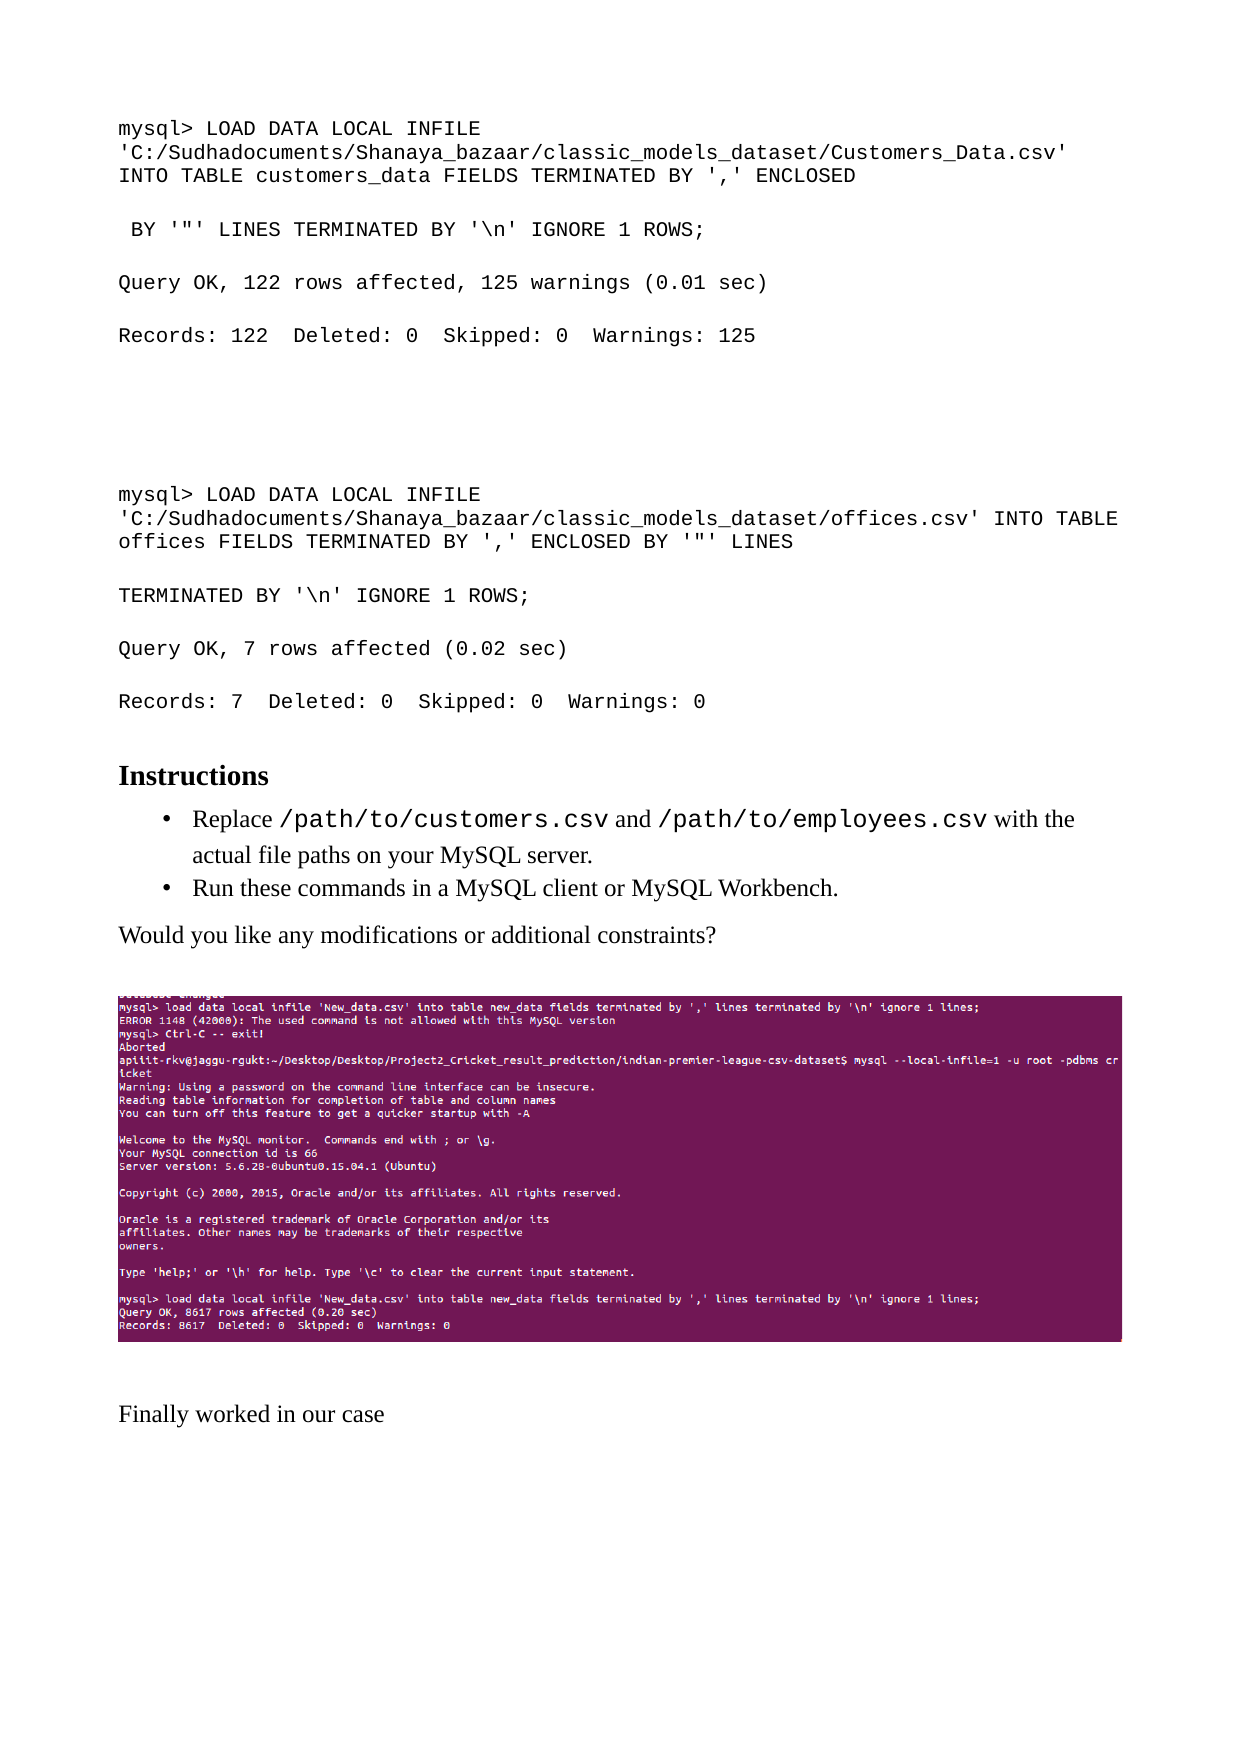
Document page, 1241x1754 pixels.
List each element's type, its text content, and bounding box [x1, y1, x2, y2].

text BY '"' LINES TERMINATED BY '\n' IGNORE 1 ROWS; [118, 218, 1122, 242]
text mysql> LOAD DATA LOCAL INFILE 'C:/Sudhadocuments/Shanaya_bazaar/classic_models_dataset/offices.csv' INTO TABLE offices FIELDS TERMINATED BY ',' ENCLOSED BY '"' LINES [118, 484, 1122, 555]
list Replace /path/to/customers.csv and /path/to/employees.csv with the actual file paths on your MySQL server. [162, 804, 1122, 868]
list Run these commands in a MySQL client or MySQL Workbench. [162, 873, 1122, 901]
text Would you like any modifications or additional constraints? [118, 920, 1122, 949]
text TERMINATED BY '\n' IGNORE 1 ROWS; [118, 584, 1122, 608]
subtitle Instructions [118, 758, 1122, 792]
text Query OK, 122 rows affected, 125 warnings (0.01 sec) [118, 272, 1122, 295]
text Records: 7 Deleted: 0 Skipped: 0 Warnings: 0 [118, 691, 1122, 714]
text Records: 122 Deleted: 0 Skipped: 0 Warnings: 125 [118, 325, 1122, 348]
text Query OK, 7 rows affected (0.02 sec) [118, 638, 1122, 661]
text mysql> LOAD DATA LOCAL INFILE 'C:/Sudhadocuments/Shanaya_bazaar/classic_models_dataset/Customers_Data.csv' INTO TABLE customers_data FIELDS TERMINATED BY ',' ENCLOSED [118, 118, 1122, 189]
text Finally worked in our case [118, 1399, 1122, 1428]
picture [118, 996, 1123, 1342]
